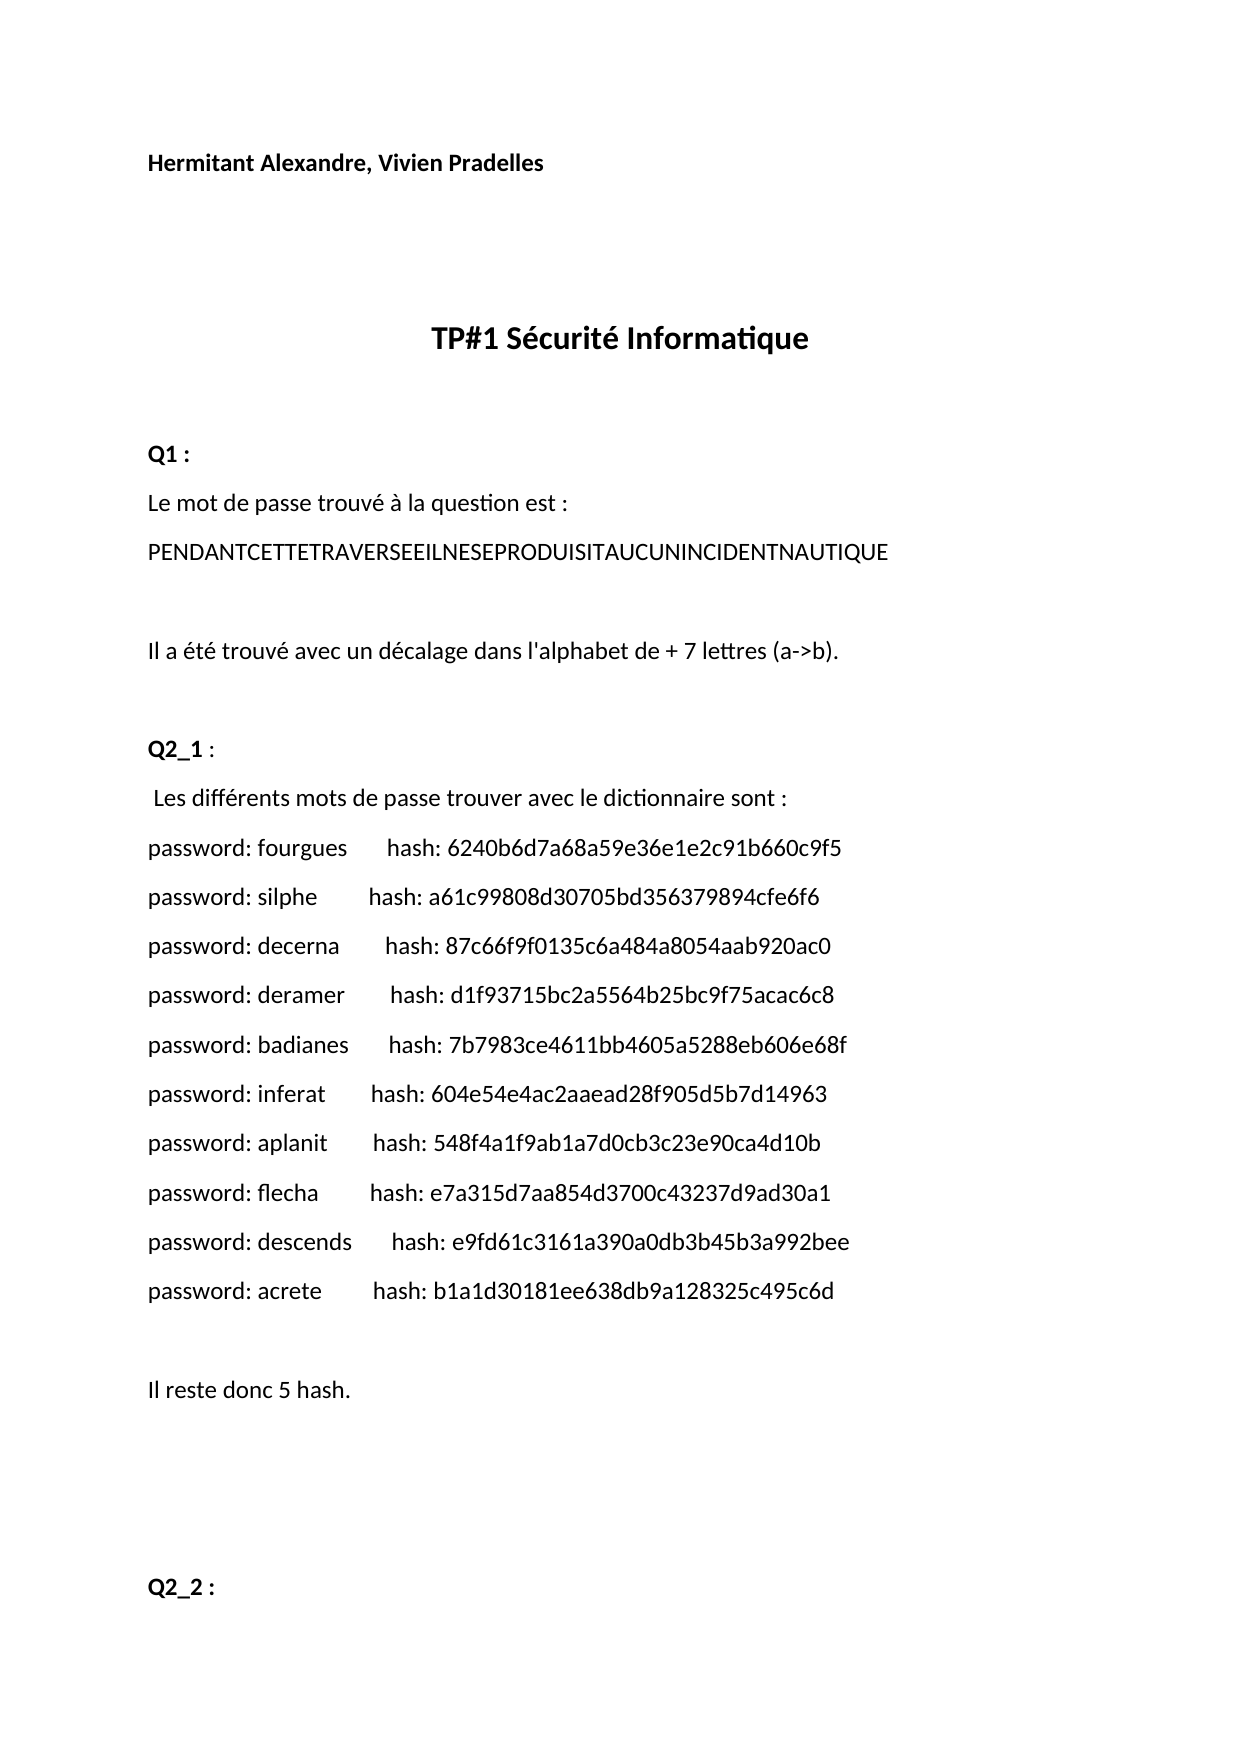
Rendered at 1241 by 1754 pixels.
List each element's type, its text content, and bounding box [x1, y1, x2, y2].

text password: inferat hash: 604e54e4ac2aaead28f905d5b7d14963 [148, 1078, 1093, 1109]
text password: deramer hash: d1f93715bc2a5564b25bc9f75acac6c8 [148, 980, 1093, 1010]
text Les différents mots de passe trouver avec le dictionnaire sont : [148, 783, 1093, 813]
text password: descends hash: e9fd61c3161a390a0db3b45b3a992bee [148, 1226, 1093, 1257]
text Q2_2 : [148, 1571, 1093, 1601]
text Hermitant Alexandre, Vivien Pradelles [148, 148, 1093, 178]
text password: silphe hash: a61c99808d30705bd356379894cfe6f6 [148, 881, 1093, 912]
text Q2_1 : [148, 733, 1093, 764]
text password: aplanit hash: 548f4a1f9ab1a7d0cb3c23e90ca4d10b [148, 1127, 1093, 1158]
text password: flecha hash: e7a315d7aa854d3700c43237d9ad30a1 [148, 1177, 1093, 1207]
text password: fourgues hash: 6240b6d7a68a59e36e1e2c91b660c9f5 [148, 832, 1093, 862]
text Le mot de passe trouvé à la question est : [148, 487, 1093, 517]
text password: acrete hash: b1a1d30181ee638db9a128325c495c6d [148, 1275, 1093, 1306]
text password: decerna hash: 87c66f9f0135c6a484a8054aab920ac0 [148, 930, 1093, 961]
text PENDANTCETTETRAVERSEEILNESEPRODUISITAUCUNINCIDENTNAUTIQUE [148, 536, 1093, 567]
text Q1 : [148, 438, 1093, 468]
text TP#1 Sécurité Informatique [148, 317, 1093, 358]
text password: badianes hash: 7b7983ce4611bb4605a5288eb606e68f [148, 1029, 1093, 1059]
text Il reste donc 5 hash. [148, 1374, 1093, 1404]
text Il a été trouvé avec un décalage dans l'alphabet de + 7 lettres (a->b). [148, 635, 1093, 665]
